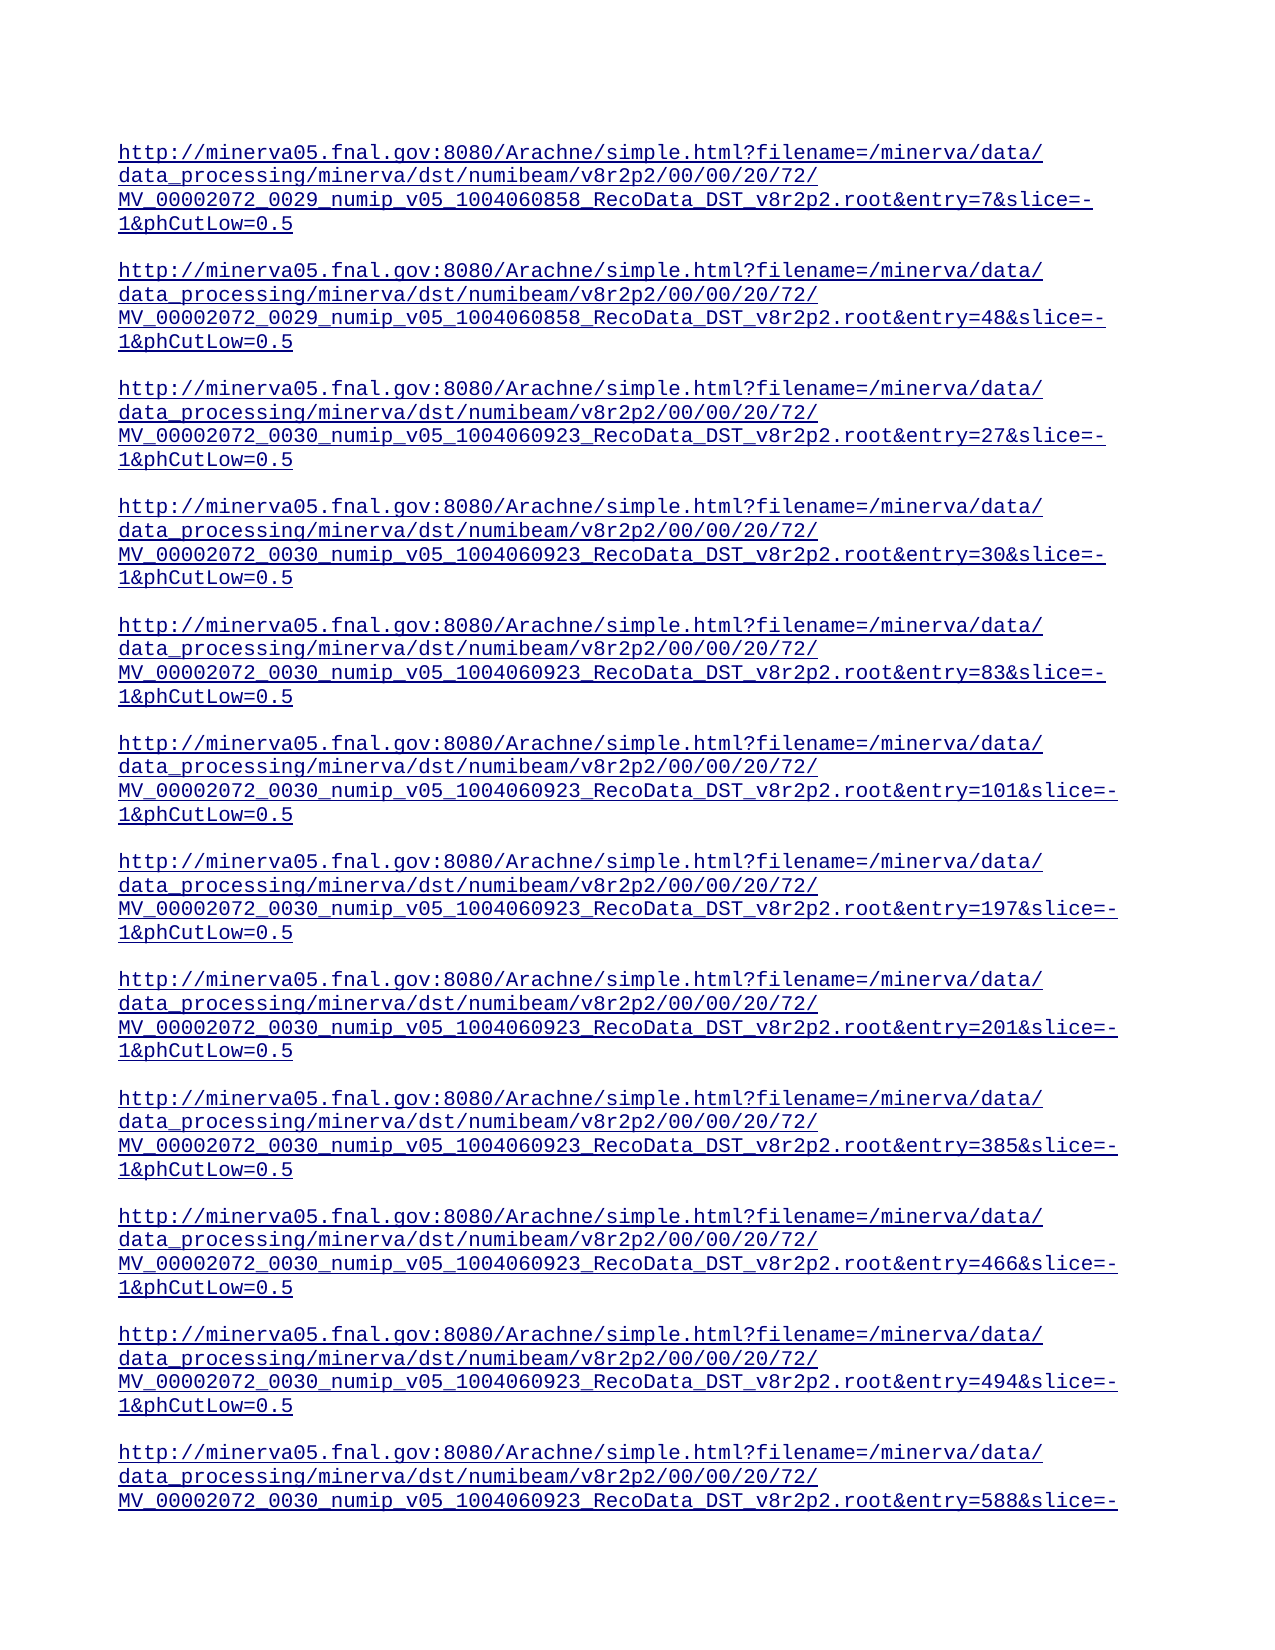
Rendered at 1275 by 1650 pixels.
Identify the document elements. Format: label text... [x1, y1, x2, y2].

text http://minerva05.fnal.gov:8080/Arachne/simple.html?filename=/minerva/data/data_processing/minerva/dst/numibeam/v8r2p2/00/00/20/72/MV_00002072_0030_numip_v05_1004060923_RecoData_DST_v8r2p2.root&entry=385&slice=-1&phCutLow=0.5 [118, 1088, 1157, 1182]
text http://minerva05.fnal.gov:8080/Arachne/simple.html?filename=/minerva/data/data_processing/minerva/dst/numibeam/v8r2p2/00/00/20/72/MV_00002072_0030_numip_v05_1004060923_RecoData_DST_v8r2p2.root&entry=101&slice=-1&phCutLow=0.5 [118, 733, 1157, 827]
text http://minerva05.fnal.gov:8080/Arachne/simple.html?filename=/minerva/data/data_processing/minerva/dst/numibeam/v8r2p2/00/00/20/72/MV_00002072_0030_numip_v05_1004060923_RecoData_DST_v8r2p2.root&entry=30&slice=-1&phCutLow=0.5 [118, 496, 1157, 591]
text http://minerva05.fnal.gov:8080/Arachne/simple.html?filename=/minerva/data/data_processing/minerva/dst/numibeam/v8r2p2/00/00/20/72/MV_00002072_0030_numip_v05_1004060923_RecoData_DST_v8r2p2.root&entry=466&slice=-1&phCutLow=0.5 [118, 1206, 1157, 1300]
text http://minerva05.fnal.gov:8080/Arachne/simple.html?filename=/minerva/data/data_processing/minerva/dst/numibeam/v8r2p2/00/00/20/72/MV_00002072_0030_numip_v05_1004060923_RecoData_DST_v8r2p2.root&entry=83&slice=-1&phCutLow=0.5 [118, 615, 1157, 709]
text http://minerva05.fnal.gov:8080/Arachne/simple.html?filename=/minerva/data/data_processing/minerva/dst/numibeam/v8r2p2/00/00/20/72/MV_00002072_0029_numip_v05_1004060858_RecoData_DST_v8r2p2.root&entry=7&slice=-1&phCutLow=0.5 [118, 142, 1157, 236]
text http://minerva05.fnal.gov:8080/Arachne/simple.html?filename=/minerva/data/data_processing/minerva/dst/numibeam/v8r2p2/00/00/20/72/MV_00002072_0030_numip_v05_1004060923_RecoData_DST_v8r2p2.root&entry=588&slice=- [118, 1442, 1157, 1513]
text http://minerva05.fnal.gov:8080/Arachne/simple.html?filename=/minerva/data/data_processing/minerva/dst/numibeam/v8r2p2/00/00/20/72/MV_00002072_0030_numip_v05_1004060923_RecoData_DST_v8r2p2.root&entry=494&slice=-1&phCutLow=0.5 [118, 1324, 1157, 1419]
text http://minerva05.fnal.gov:8080/Arachne/simple.html?filename=/minerva/data/data_processing/minerva/dst/numibeam/v8r2p2/00/00/20/72/MV_00002072_0030_numip_v05_1004060923_RecoData_DST_v8r2p2.root&entry=27&slice=-1&phCutLow=0.5 [118, 378, 1157, 473]
text http://minerva05.fnal.gov:8080/Arachne/simple.html?filename=/minerva/data/data_processing/minerva/dst/numibeam/v8r2p2/00/00/20/72/MV_00002072_0030_numip_v05_1004060923_RecoData_DST_v8r2p2.root&entry=197&slice=-1&phCutLow=0.5 [118, 851, 1157, 946]
text http://minerva05.fnal.gov:8080/Arachne/simple.html?filename=/minerva/data/data_processing/minerva/dst/numibeam/v8r2p2/00/00/20/72/MV_00002072_0029_numip_v05_1004060858_RecoData_DST_v8r2p2.root&entry=48&slice=-1&phCutLow=0.5 [118, 260, 1157, 378]
text http://minerva05.fnal.gov:8080/Arachne/simple.html?filename=/minerva/data/data_processing/minerva/dst/numibeam/v8r2p2/00/00/20/72/MV_00002072_0030_numip_v05_1004060923_RecoData_DST_v8r2p2.root&entry=201&slice=-1&phCutLow=0.5 [118, 969, 1157, 1064]
